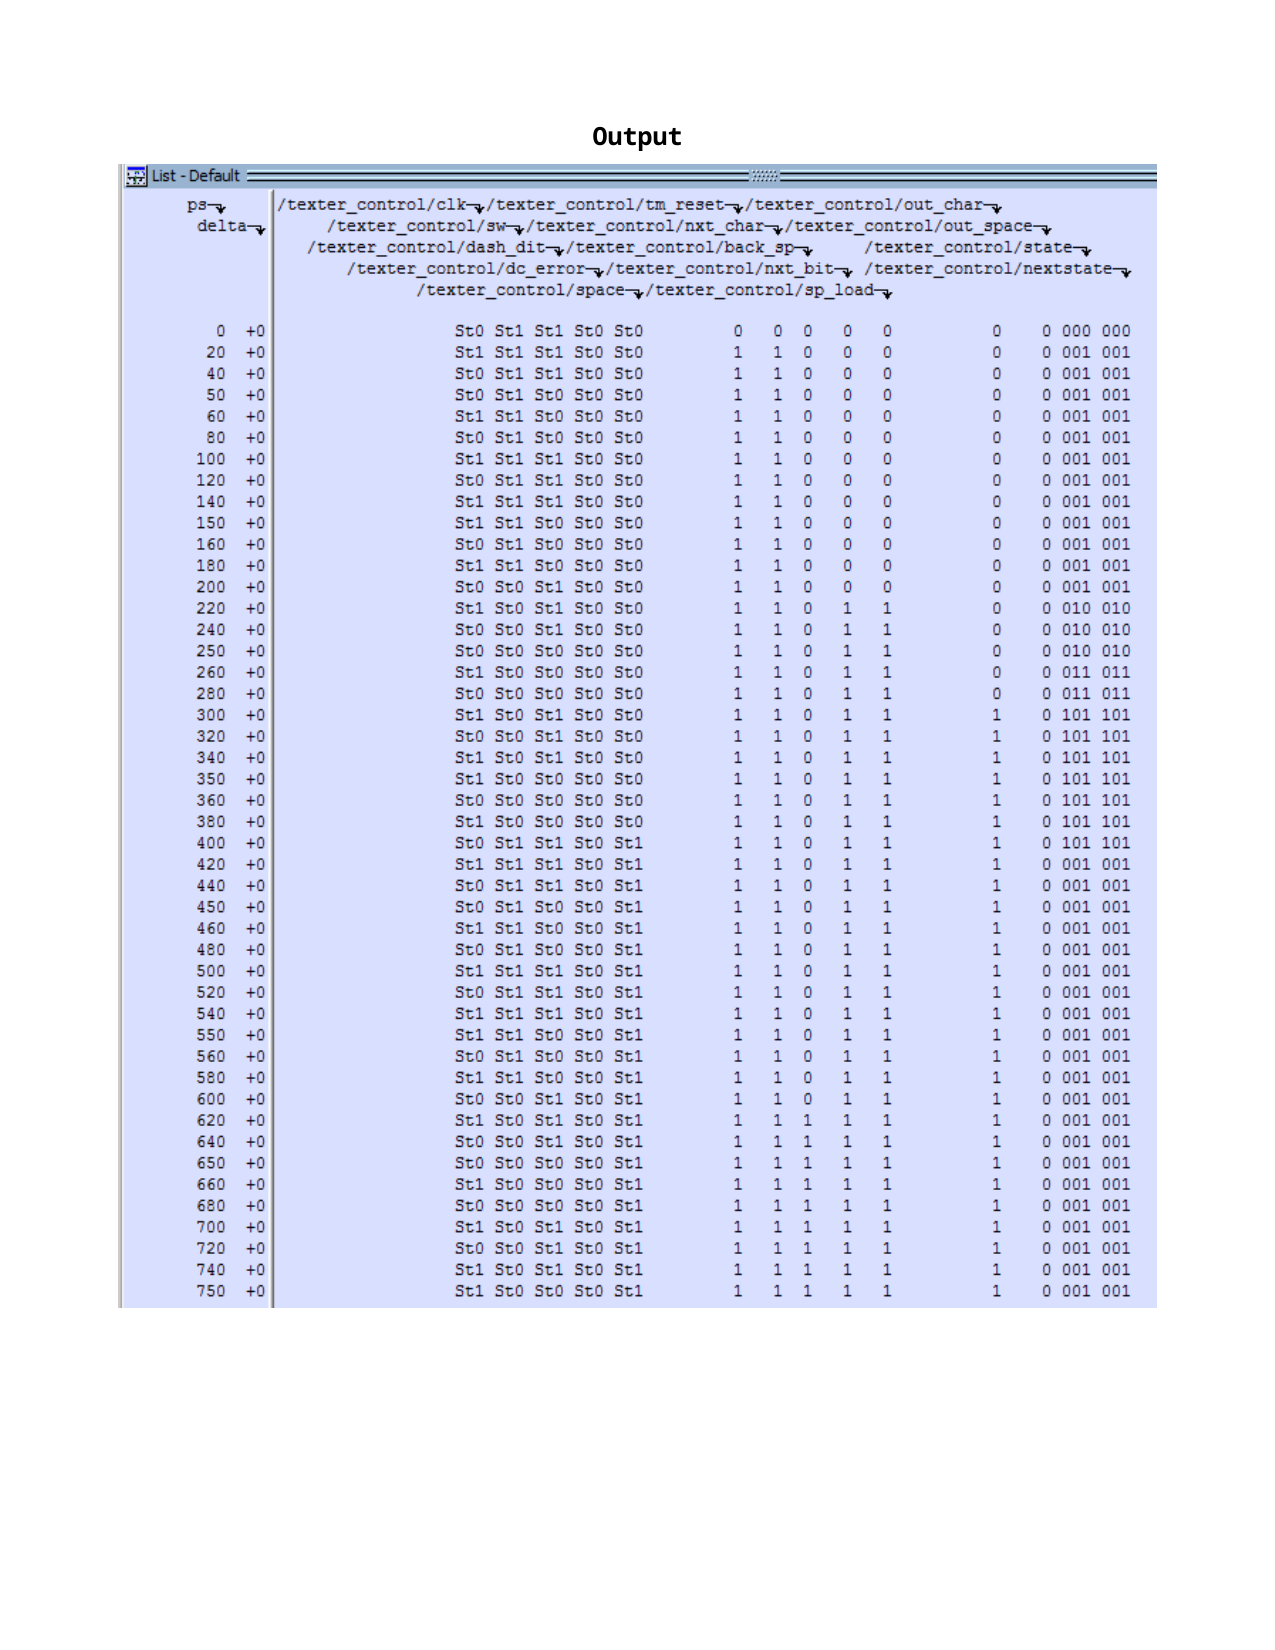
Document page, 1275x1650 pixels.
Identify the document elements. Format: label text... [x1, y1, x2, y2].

picture [118, 164, 1157, 1308]
text Output [118, 118, 1157, 152]
